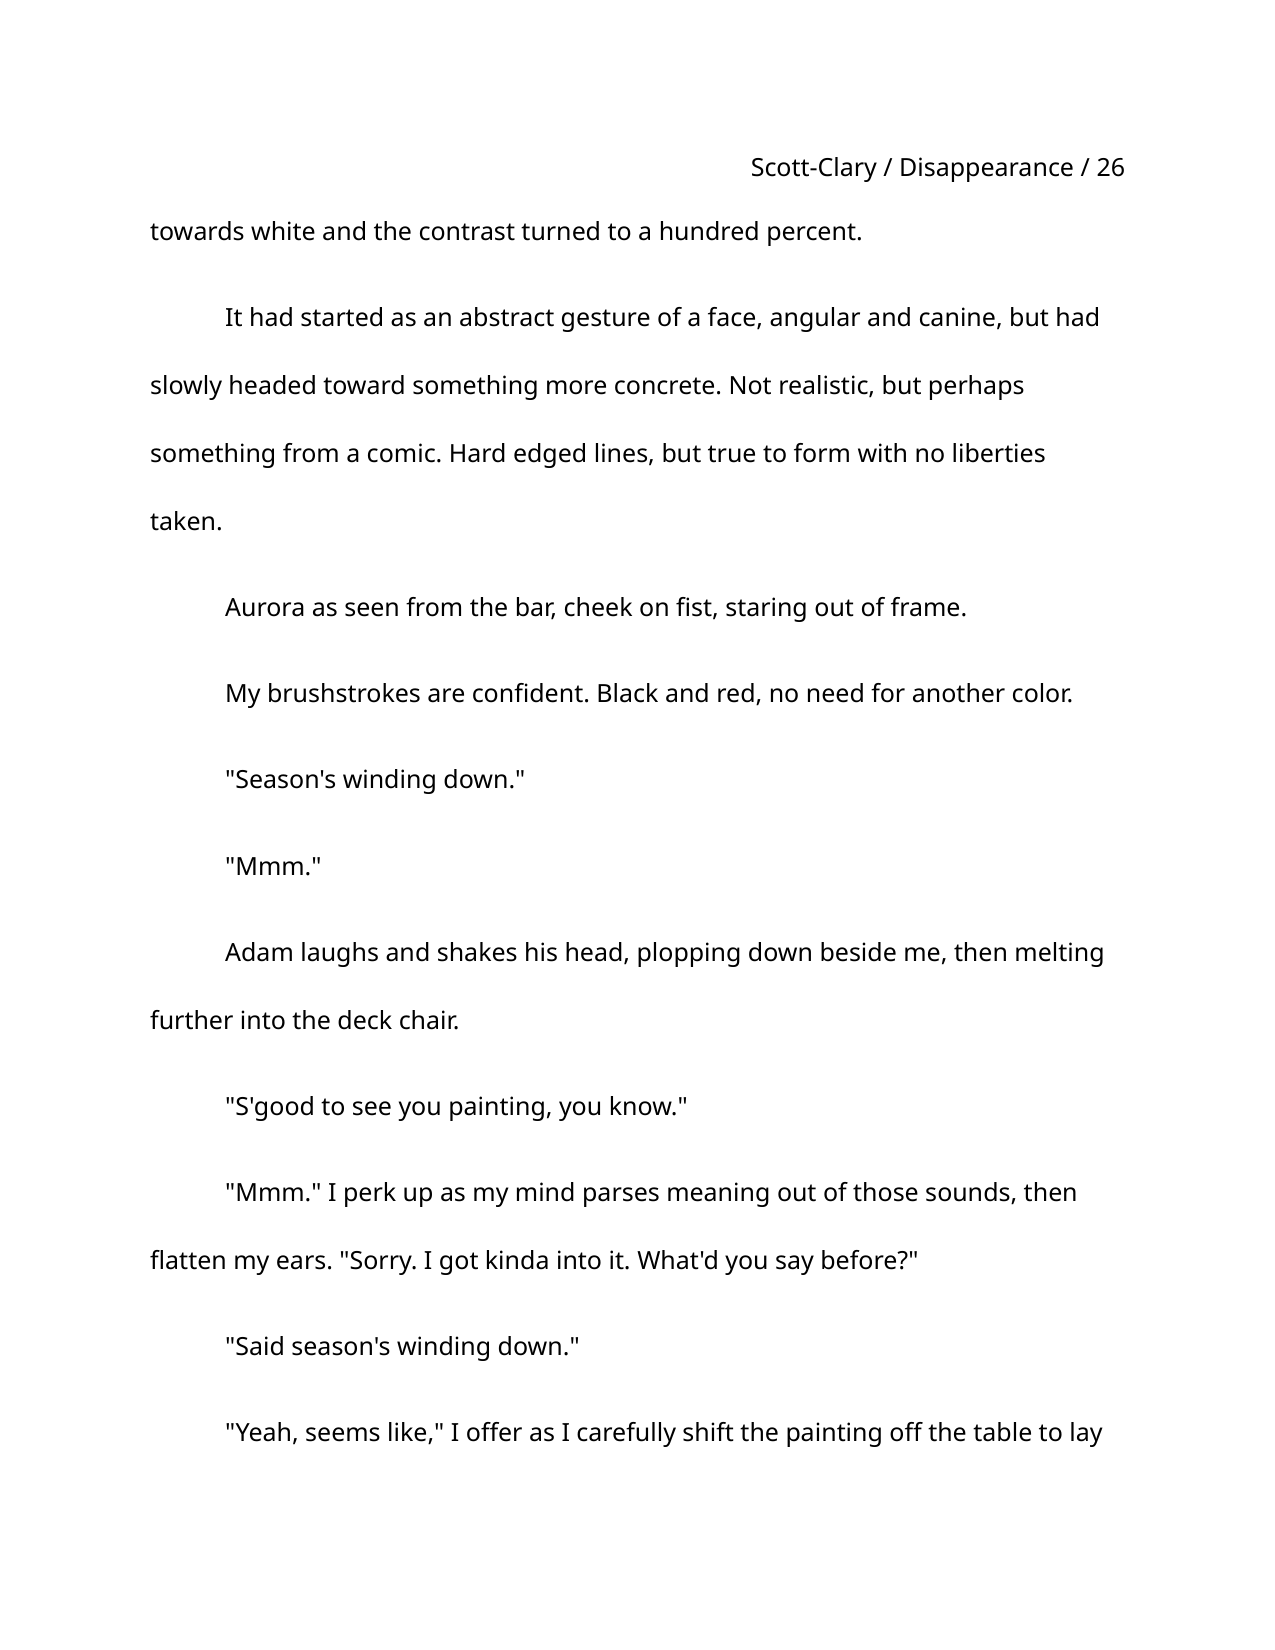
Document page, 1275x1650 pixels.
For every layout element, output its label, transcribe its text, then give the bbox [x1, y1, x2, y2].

text Adam laughs and shakes his head, plopping down beside me, then melting further into the deck chair. [150, 934, 1125, 1036]
text Aurora as seen from the bar, cheek on fist, staring out of frame. [150, 590, 1125, 624]
text "Said season's winding down." [150, 1328, 1125, 1363]
text "Yeah, seems like," I offer as I carefully shift the painting off the table to lay [150, 1414, 1125, 1449]
text "Mmm." [150, 848, 1125, 882]
text "Season's winding down." [150, 762, 1125, 796]
text "S'good to see you painting, you know." [150, 1088, 1125, 1122]
text "Mmm." I perk up as my mind parses meaning out of those sounds, then flatten my ears. "Sorry. I got kinda into it. What'd you say before?" [150, 1174, 1125, 1277]
text It had started as an abstract gesture of a face, angular and canine, but had slowly headed toward something more concrete. Not realistic, but perhaps something from a comic. Hard edged lines, but true to form with no liberties taken. [150, 299, 1125, 538]
text My brushstrokes are confident. Black and red, no need for another color. [150, 676, 1125, 710]
text towards white and the contrast turned to a hundred percent. [150, 213, 1125, 248]
